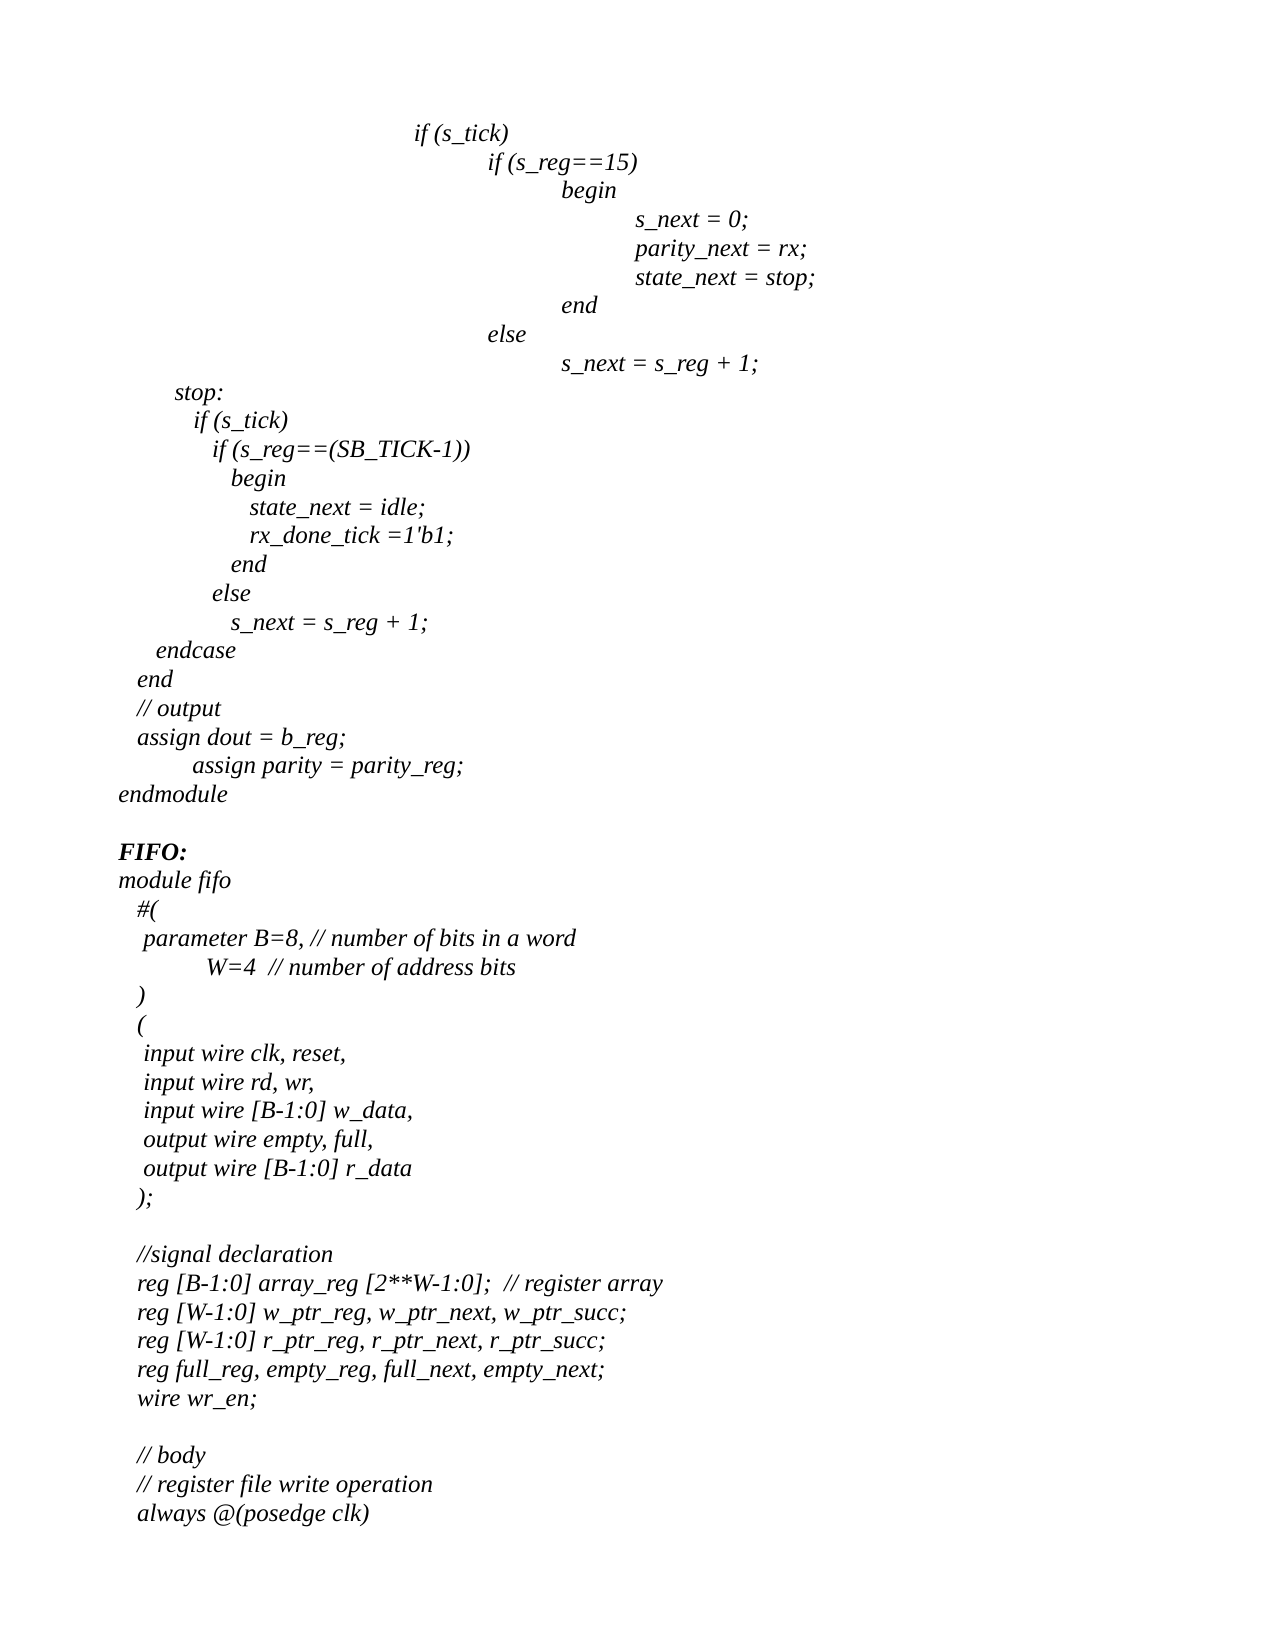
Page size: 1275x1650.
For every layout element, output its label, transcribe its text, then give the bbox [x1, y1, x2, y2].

text s_next = s_reg + 1; [118, 348, 1157, 377]
text parity_next = rx; [118, 233, 1157, 262]
text rx_done_tick =1'b1; [118, 521, 1157, 549]
text input wire [B-1:0] w_data, [118, 1096, 1157, 1124]
text end [118, 549, 1157, 578]
text if (s_tick) [118, 118, 1157, 147]
text module fifo [118, 866, 1157, 894]
text reg full_reg, empty_reg, full_next, empty_next; [118, 1354, 1157, 1383]
text end [118, 664, 1157, 693]
text assign parity = parity_reg; [118, 751, 1157, 779]
text end [118, 291, 1157, 319]
text assign dout = b_reg; [118, 722, 1157, 751]
text // register file write operation [118, 1469, 1157, 1498]
text state_next = idle; [118, 492, 1157, 521]
text wire wr_en; [118, 1383, 1157, 1412]
text ) [118, 981, 1157, 1009]
text ( [118, 1009, 1157, 1038]
text // body [118, 1441, 1157, 1469]
text always @(posedge clk) [118, 1498, 1157, 1527]
text state_next = stop; [118, 262, 1157, 291]
text // output [118, 693, 1157, 722]
text reg [B-1:0] array_reg [2**W-1:0]; // register array [118, 1268, 1157, 1297]
text parameter B=8, // number of bits in a word [118, 923, 1157, 952]
text //signal declaration [118, 1239, 1157, 1268]
text s_next = 0; [118, 204, 1157, 233]
text s_next = s_reg + 1; [118, 607, 1157, 636]
text W=4 // number of address bits [118, 952, 1157, 981]
text FIFO: [118, 837, 1157, 866]
text reg [W-1:0] r_ptr_reg, r_ptr_next, r_ptr_succ; [118, 1326, 1157, 1354]
text if (s_tick) [118, 406, 1157, 434]
text ); [118, 1182, 1157, 1211]
text begin [118, 463, 1157, 492]
text input wire rd, wr, [118, 1067, 1157, 1096]
text input wire clk, reset, [118, 1038, 1157, 1067]
text begin [118, 176, 1157, 204]
text #( [118, 894, 1157, 923]
text endcase [118, 636, 1157, 664]
text endmodule [118, 779, 1157, 808]
text output wire empty, full, [118, 1124, 1157, 1153]
text else [118, 578, 1157, 607]
text if (s_reg==(SB_TICK-1)) [118, 434, 1157, 463]
text stop: [118, 377, 1157, 406]
text else [118, 319, 1157, 348]
text output wire [B-1:0] r_data [118, 1153, 1157, 1182]
text reg [W-1:0] w_ptr_reg, w_ptr_next, w_ptr_succ; [118, 1297, 1157, 1326]
text if (s_reg==15) [118, 147, 1157, 176]
